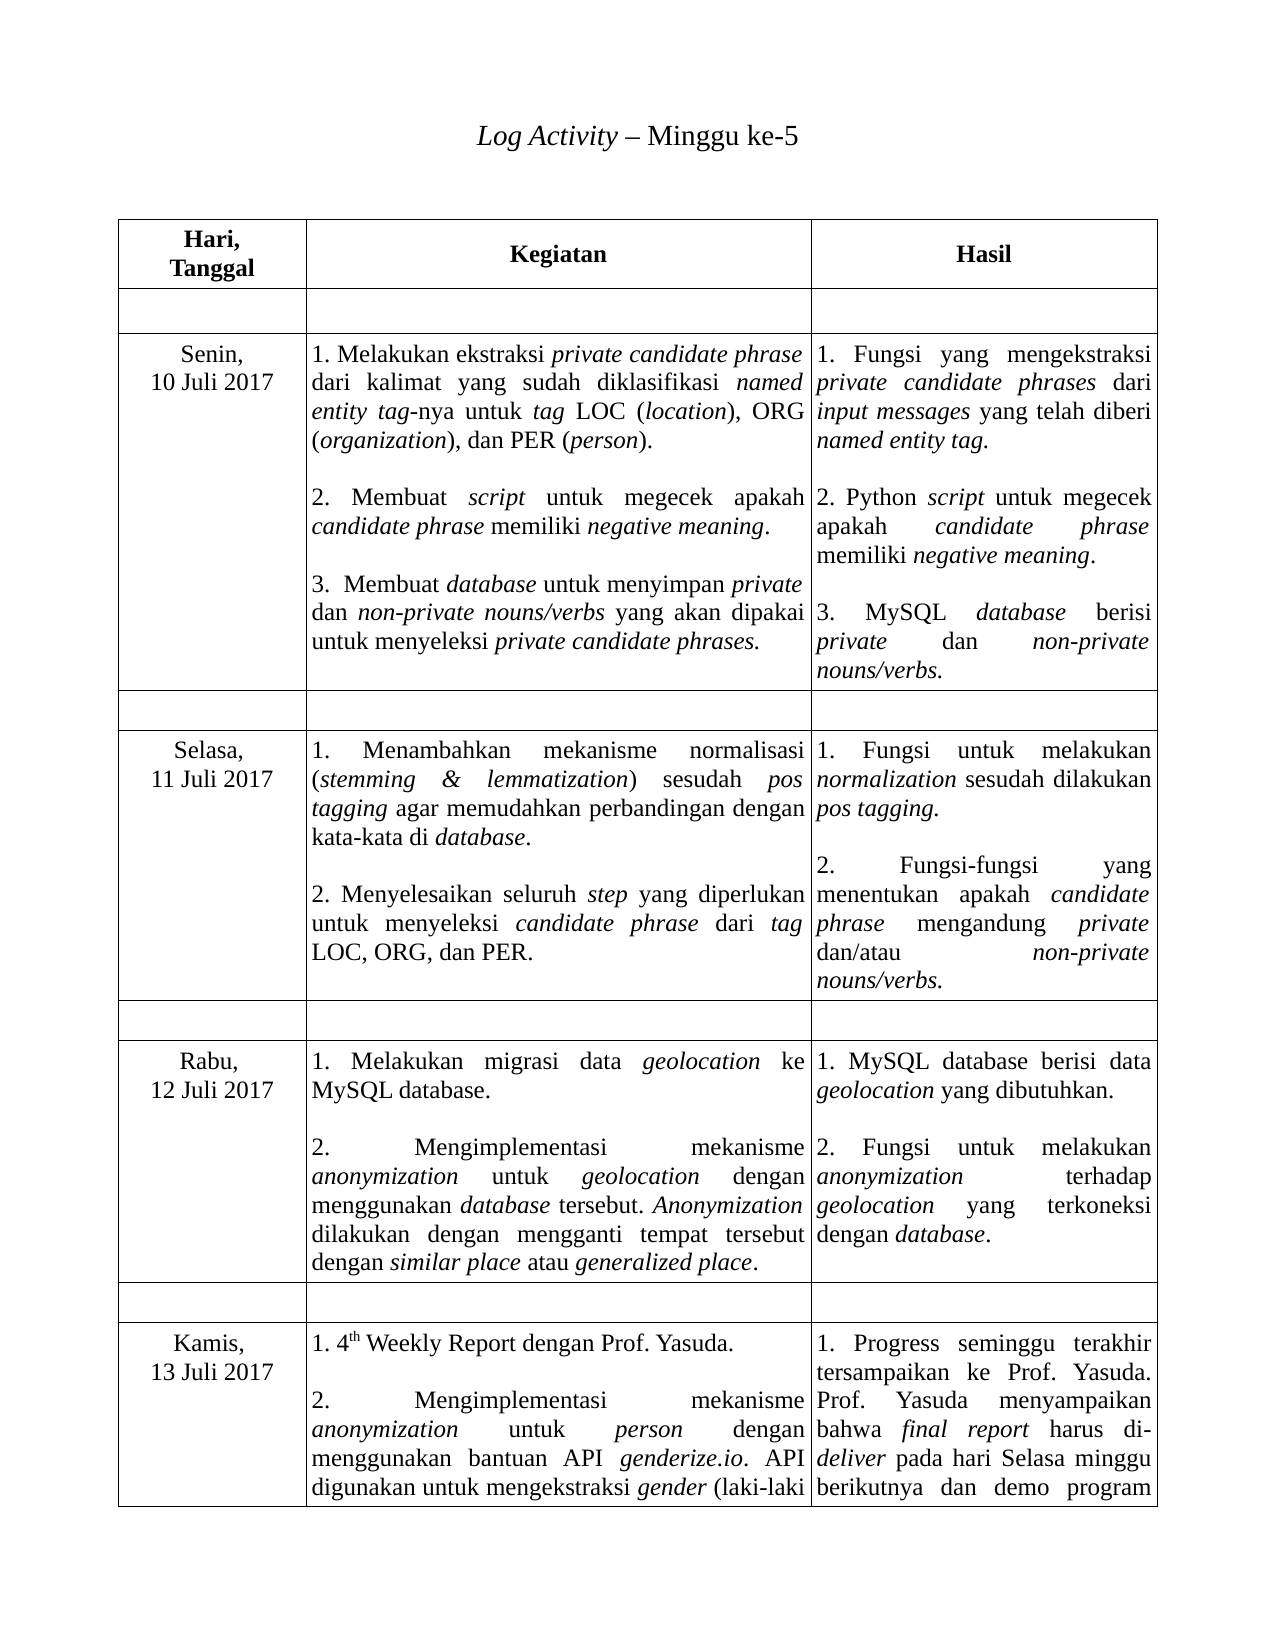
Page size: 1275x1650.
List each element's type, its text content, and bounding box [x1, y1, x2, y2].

table_cell 1. Melakukan ekstraksi private candidate phrase dari kalimat yang sudah diklasifikasi named entity tag-nya untuk tag LOC (location), ORG (organization), dan PER (person). 2. Membuat script untuk megecek apakah candidate phrase memiliki negative meaning. 3. Membuat database untuk menyimpan private dan non-private nouns/verbs yang akan dipakai untuk menyeleksi private candidate phrases. [307, 334, 811, 689]
table_header Kegiatan [307, 220, 811, 288]
table_cell [812, 691, 1157, 730]
table_cell 1. 4th Weekly Report dengan Prof. Yasuda. 2. Mengimplementasi mekanisme anonymization untuk person dengan menggunakan bantuan API genderize.io. API digunakan untuk mengekstraksi gender (laki-laki [307, 1323, 811, 1506]
table_cell [812, 289, 1157, 333]
table_cell [812, 1283, 1157, 1322]
table_cell 1. Menambahkan mekanisme normalisasi (stemming & lemmatization) sesudah pos tagging agar memudahkan perbandingan dengan kata-kata di database. 2. Menyelesaikan seluruh step yang diperlukan untuk menyeleksi candidate phrase dari tag LOC, ORG, dan PER. [307, 731, 811, 1000]
table_cell [119, 1001, 306, 1040]
table_cell Kamis, 13 Juli 2017 [119, 1323, 306, 1506]
table_cell Senin, 10 Juli 2017 [119, 334, 306, 689]
table_cell [307, 289, 811, 333]
table_cell Rabu, 12 Juli 2017 [119, 1041, 306, 1282]
table_cell 1. Progress seminggu terakhir tersampaikan ke Prof. Yasuda. Prof. Yasuda menyampaikan bahwa final report harus di-deliver pada hari Selasa minggu berikutnya dan demo program [812, 1323, 1157, 1506]
table_cell [307, 1001, 811, 1040]
table_cell 1. MySQL database berisi data geolocation yang dibutuhkan. 2. Fungsi untuk melakukan anonymization terhadap geolocation yang terkoneksi dengan database. [812, 1041, 1157, 1282]
table_cell [119, 289, 306, 333]
table_header Hasil [812, 220, 1157, 288]
table_cell 1. Fungsi yang mengekstraksi private candidate phrases dari input messages yang telah diberi named entity tag. 2. Python script untuk megecek apakah candidate phrase memiliki negative meaning. 3. MySQL database berisi private dan non-private nouns/verbs. [812, 334, 1157, 689]
table_cell [119, 1283, 306, 1322]
text Log Activity – Minggu ke-5 [118, 118, 1157, 152]
table_cell Selasa, 11 Juli 2017 [119, 731, 306, 1000]
table_cell [307, 1283, 811, 1322]
table_cell [119, 691, 306, 730]
table_header Hari, Tanggal [119, 220, 306, 288]
table_cell 1. Melakukan migrasi data geolocation ke MySQL database. 2. Mengimplementasi mekanisme anonymization untuk geolocation dengan menggunakan database tersebut. Anonymization dilakukan dengan mengganti tempat tersebut dengan similar place atau generalized place. [307, 1041, 811, 1282]
table_cell [812, 1001, 1157, 1040]
table_cell 1. Fungsi untuk melakukan normalization sesudah dilakukan pos tagging. 2. Fungsi-fungsi yang menentukan apakah candidate phrase mengandung private dan/atau non-private nouns/verbs. [812, 731, 1157, 1000]
table_cell [307, 691, 811, 730]
